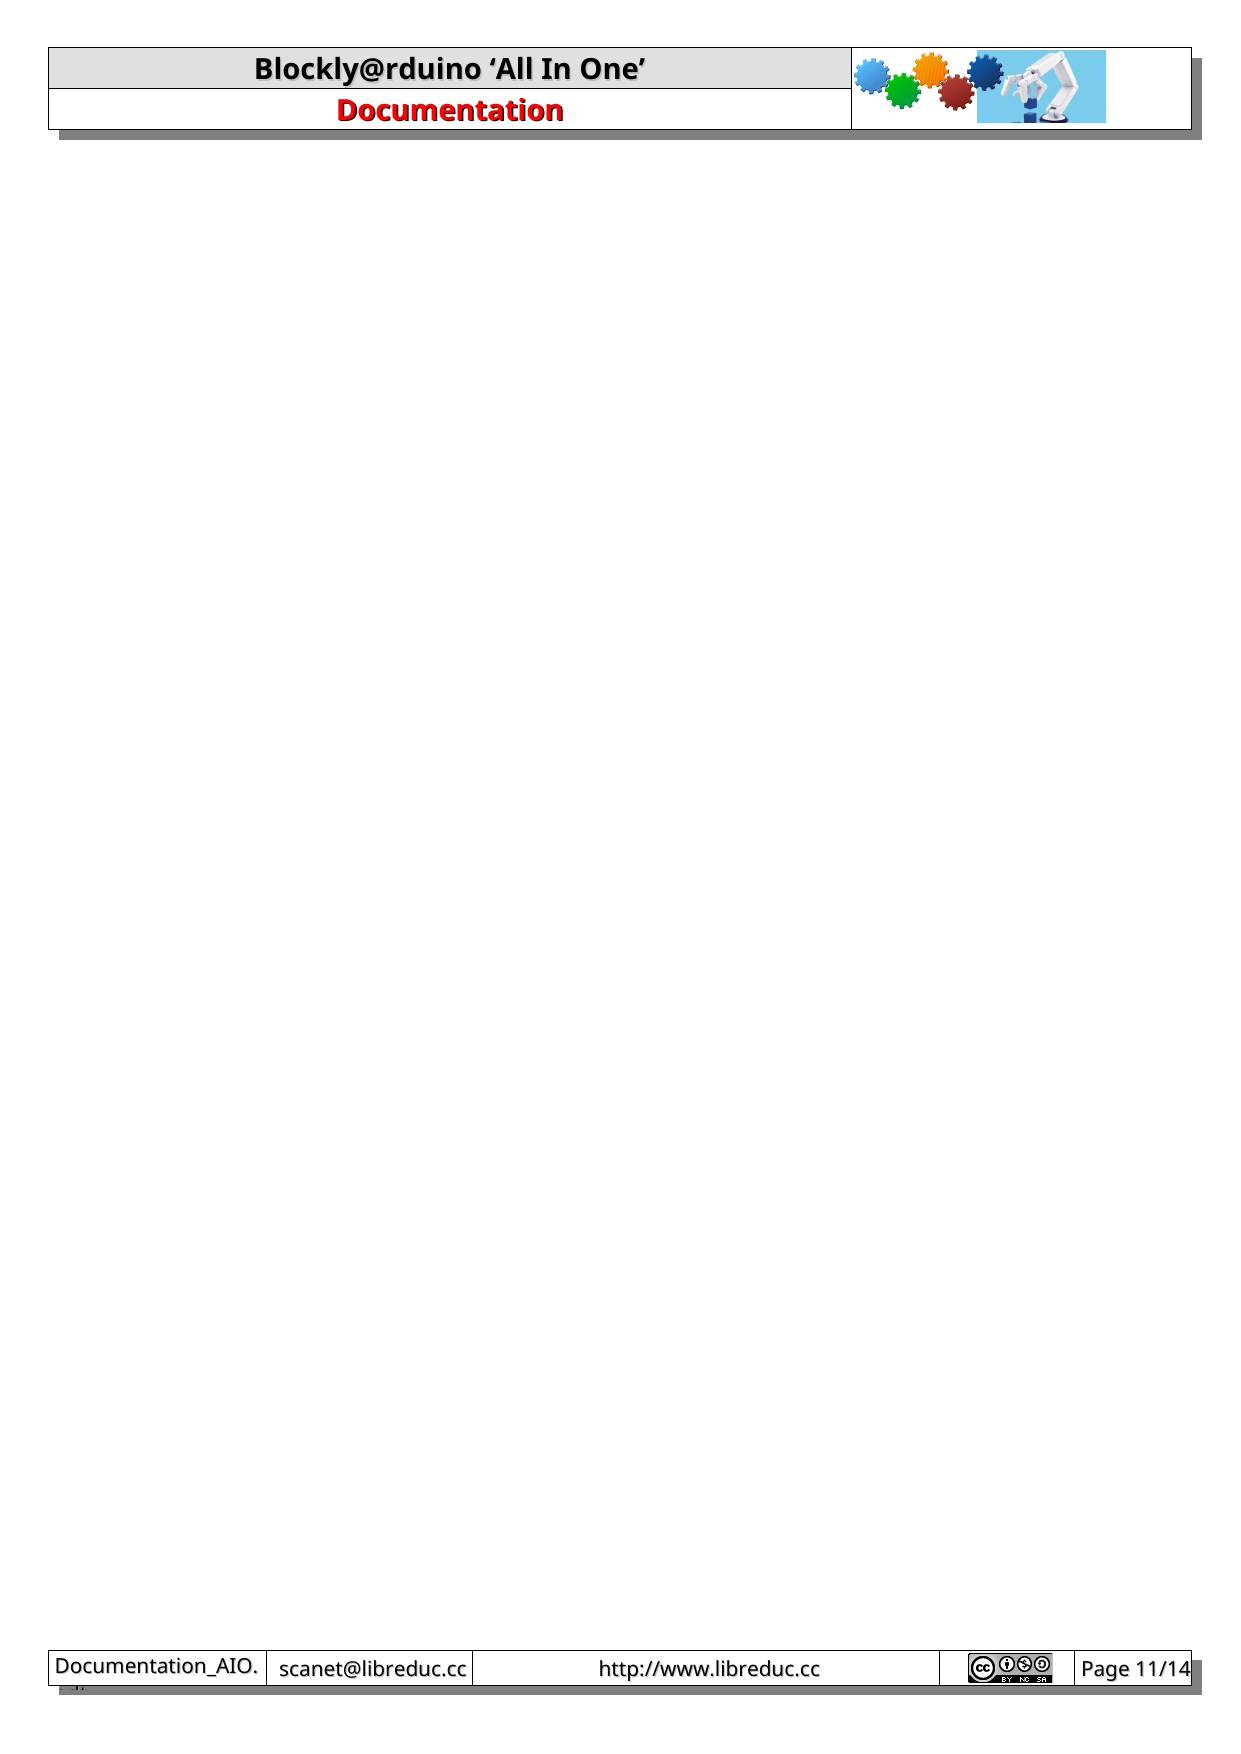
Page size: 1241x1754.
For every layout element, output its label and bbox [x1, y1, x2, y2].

picture [968, 1653, 1053, 1683]
picture [977, 50, 1107, 123]
